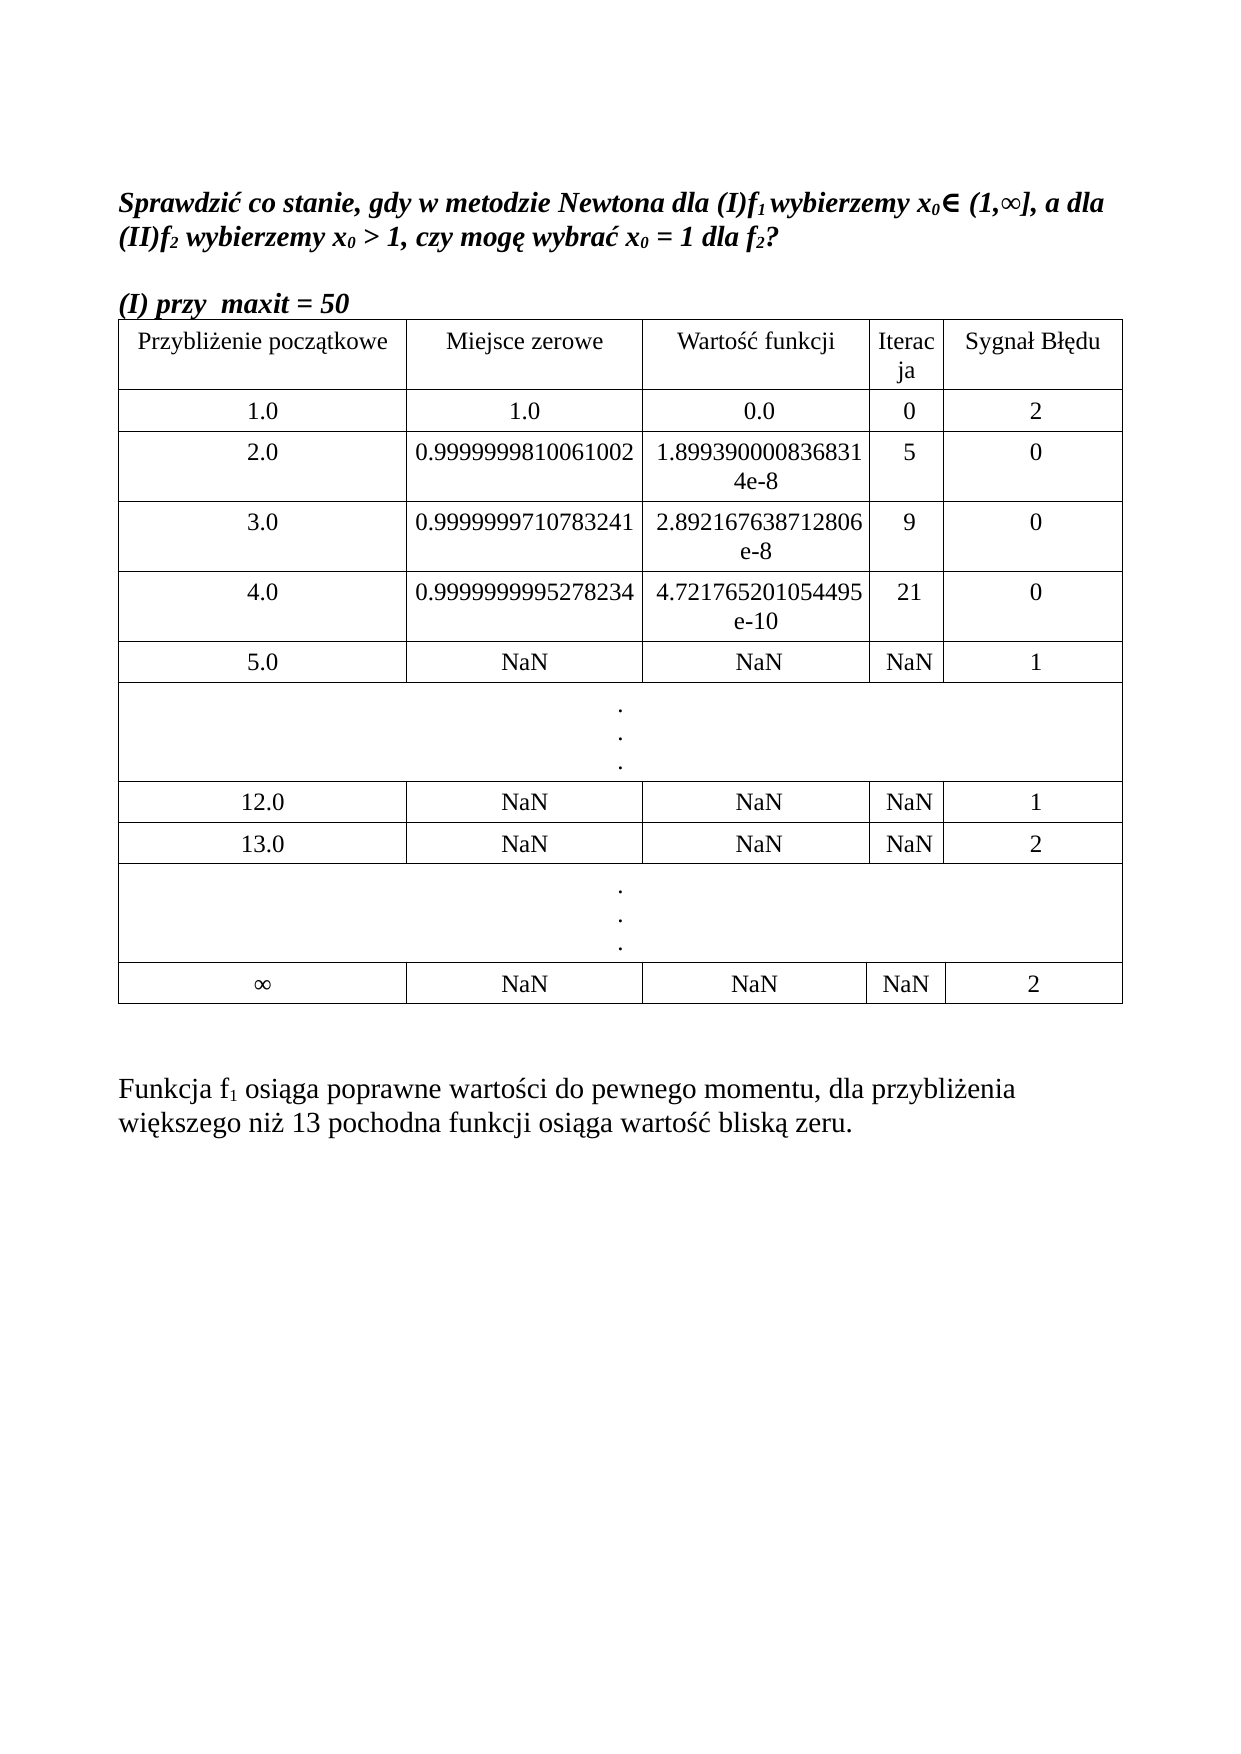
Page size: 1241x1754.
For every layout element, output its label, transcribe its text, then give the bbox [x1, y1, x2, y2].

table_cell 2 [946, 963, 1122, 1003]
table_header Sygnał Błędu [944, 320, 1122, 389]
table_cell ∞ [119, 963, 406, 1003]
table_cell 0.9999999810061002 [407, 432, 642, 501]
table_cell 4.0 [119, 572, 406, 641]
table_cell 21 [870, 572, 943, 641]
table_header Iteracja [870, 320, 943, 389]
table_cell 5 [870, 432, 943, 501]
text Sprawdzić co stanie, gdy w metodzie Newtona dla (I)f1 wybierzemy x0∈ (1,∞], a dla (II)f2 wybierzemy x0 > 1, czy mogę wybrać x0 = 1 dla f2? [118, 185, 1122, 252]
table_cell 0.9999999995278234 [407, 572, 642, 641]
table_cell NaN [643, 823, 869, 863]
table_cell NaN [870, 823, 943, 863]
table_cell . . . [119, 864, 1122, 962]
table_cell 1.0 [407, 390, 642, 431]
table_cell NaN [407, 782, 642, 822]
table_header Wartość funkcji [643, 320, 869, 389]
table_cell NaN [407, 642, 642, 682]
table_cell NaN [870, 782, 943, 822]
table_cell NaN [643, 642, 869, 682]
table_cell NaN [870, 642, 943, 682]
table_cell 3.0 [119, 502, 406, 571]
table_cell . . . [119, 683, 1122, 781]
table_cell NaN [407, 823, 642, 863]
table_cell 0.0 [643, 390, 869, 431]
table_cell 0 [944, 432, 1122, 501]
table_cell 1 [944, 642, 1122, 682]
table_cell NaN [867, 963, 945, 1003]
table_cell 9 [870, 502, 943, 571]
table_cell 1.8993900008368314e-8 [643, 432, 869, 501]
table_cell 1.0 [119, 390, 406, 431]
table_header Przybliżenie początkowe [119, 320, 406, 389]
table_cell 0 [944, 502, 1122, 571]
table_cell NaN [643, 963, 866, 1003]
table_cell 2.892167638712806e-8 [643, 502, 869, 571]
table_cell 2 [944, 823, 1122, 863]
table_cell 13.0 [119, 823, 406, 863]
table_cell 4.721765201054495e-10 [643, 572, 869, 641]
table_cell 12.0 [119, 782, 406, 822]
table_cell 2.0 [119, 432, 406, 501]
table_cell 2 [944, 390, 1122, 431]
text Funkcja f1 osiąga poprawne wartości do pewnego momentu, dla przybliżenia większego niż 13 pochodna funkcji osiąga wartość bliską zeru. [118, 1071, 1122, 1138]
table_cell 1 [944, 782, 1122, 822]
table_cell NaN [407, 963, 642, 1003]
table_cell 0 [944, 572, 1122, 641]
table_cell NaN [643, 782, 869, 822]
table_header Miejsce zerowe [407, 320, 642, 389]
table_cell 0 [870, 390, 943, 431]
table_cell 0.9999999710783241 [407, 502, 642, 571]
table_cell 5.0 [119, 642, 406, 682]
text (I) przy maxit = 50 [118, 286, 1122, 319]
